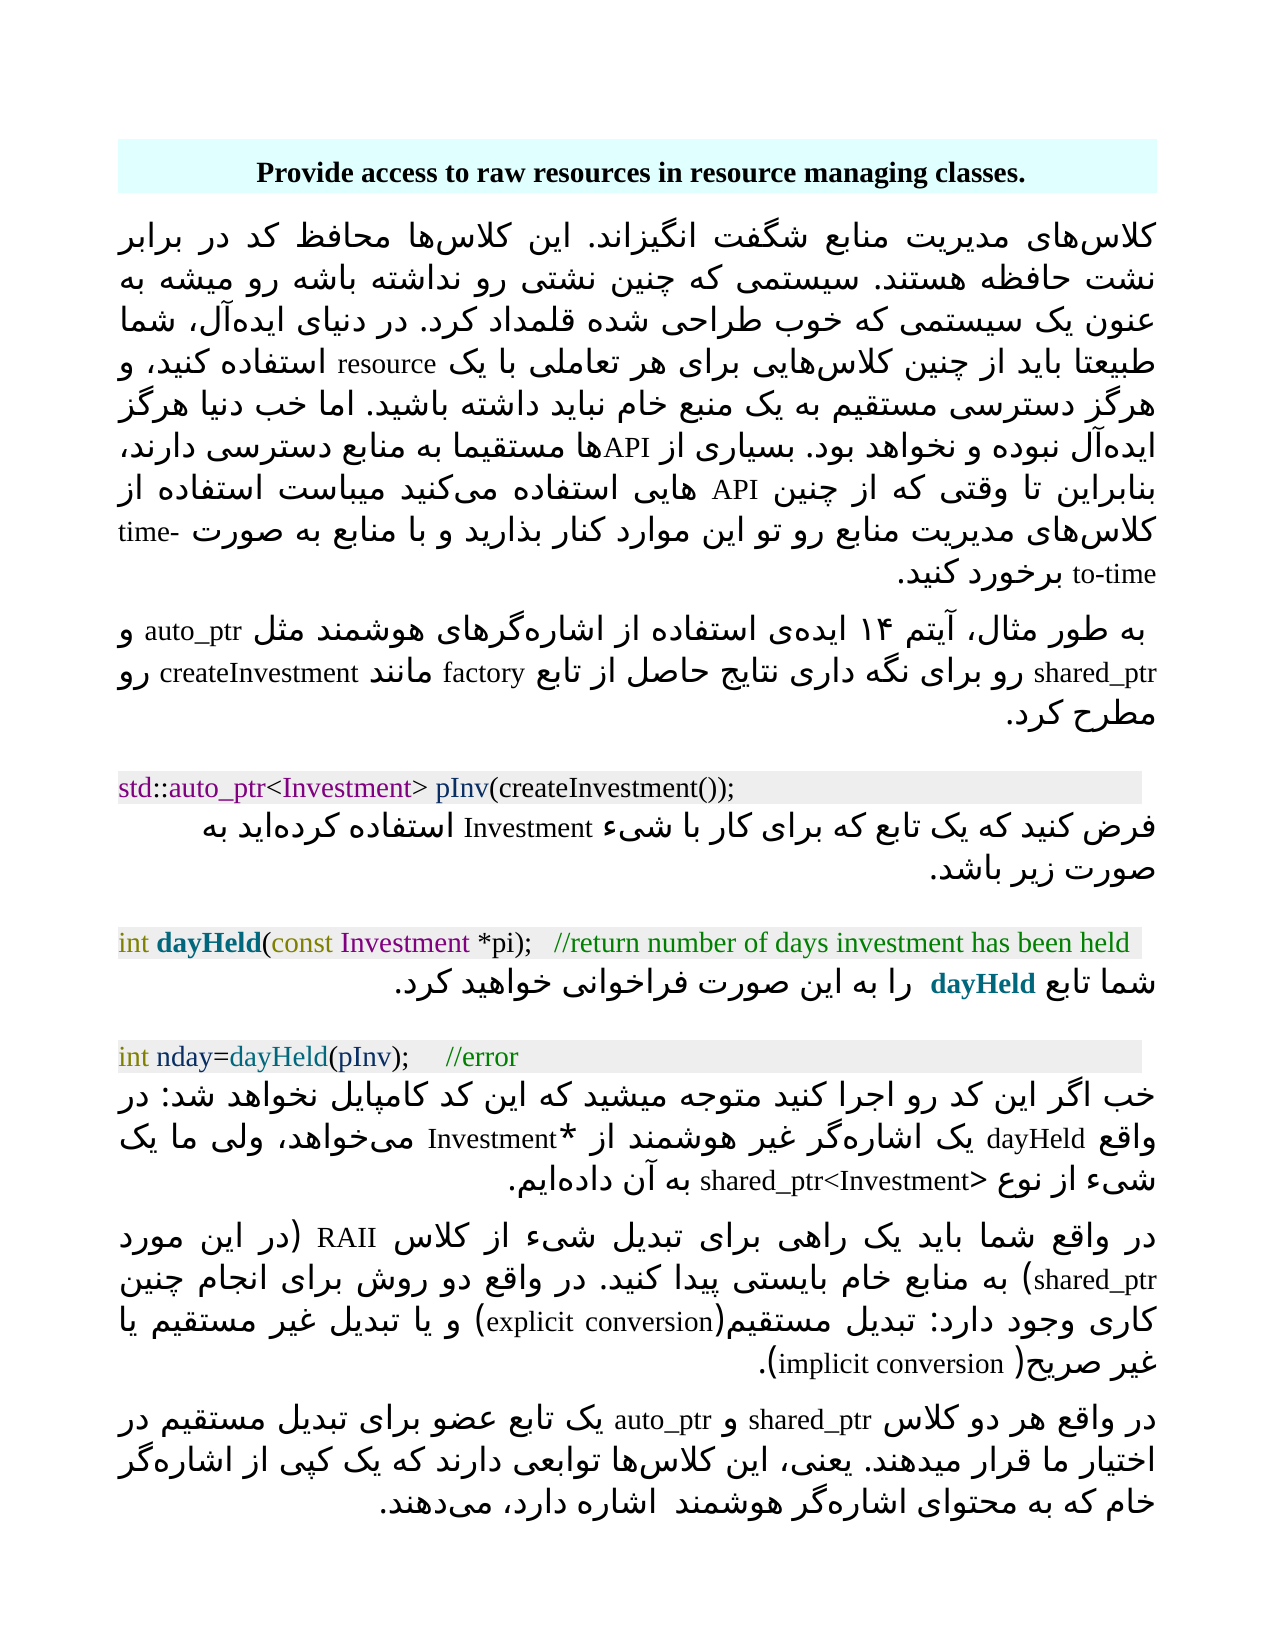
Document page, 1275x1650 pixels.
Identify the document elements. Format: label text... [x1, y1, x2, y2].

subtitle Provide access to raw resources in resource managing classes. [118, 139, 1157, 193]
text int dayHeld(const Investment *pi); //return number of days investment has been held [118, 927, 1142, 959]
text به طور مثال، آیتم ۱۴ ایده‌ی استفاده از اشاره‌گر‌های هوشمند مثل auto_ptr و shared_ptr رو برای نگه داری نتایج حاصل از تابع factory مانند createInvestment رو مطرح کرد. [118, 607, 1157, 732]
text کلاس‌های مدیریت منابع شگفت انگیزاند. این کلاس‌ها محافظ کد در برابر نشت حافظه هستند. سیستمی که چنین نشتی رو نداشته باشه رو میشه به عنون یک سیستمی که خوب طراحی شده قلمداد کرد. در دنیای ایده‌آل، شما طبیعتا باید از چنین کلاس‌هایی برای هر تعاملی با یک resource استفاده کنید، و هرگز دسترسی مستقیم به یک منبع خام نباید داشته باشید. اما خب دنیا هرگز ایده‌آل نبوده و نخواهد بود. بسیاری از API‌ها مستقیما به منابع دسترسی دارند، بنابراین تا وقتی که از چنین API هایی استفاده می‌کنید میباست استفاده از کلاس‌های مدیریت منابع رو تو این موارد کنار بذارید و با منابع به صورت time-to-time برخورد کنید. [118, 214, 1157, 592]
text در واقع هر دو کلاس shared_ptr و auto_ptr یک تابع عضو برای تبدیل مستقیم در اختیار ما قرار میدهند. یعنی، این کلاس‌ها توابعی دارند که یک کپی از اشاره‌گر خام که به محتوای اشاره‌گر هوشمند اشاره دارد، می‌دهند. [118, 1396, 1157, 1522]
text در واقع شما باید یک راهی برای تبدیل شیء از کلاس RAII (در این مورد shared_ptr) به منابع خام بایستی پیدا کنید. در واقع دو روش برای انجام چنین کاری وجود دارد: تبدیل مستقیم(explicit conversion) و یا تبدیل غیر مستقیم یا غیر صریح( implicit conversion). [118, 1214, 1157, 1382]
text std::auto_ptr<Investment> pInv(createInvestment()); [118, 771, 1142, 804]
text شما تابع dayHeld را به این صورت فراخوانی خواهید کرد. [118, 959, 1157, 1002]
text فرض کنید که یک تابع که برای کار با شیء Investment استفاده کرده‌اید به صورت زیر باشد. [118, 804, 1157, 888]
text خب اگر این کد رو اجرا کنید متوجه میشید که این کد کامپایل نخواهد شد: در واقع dayHeld یک اشاره‌گر غیر هوشمند از *Investment می‌خواهد، ولی ما یک شیء از نوع <shared_ptr<Investment به آن داده‌ایم. [118, 1073, 1157, 1199]
text int nday=dayHeld(pInv); //error [118, 1040, 1142, 1073]
